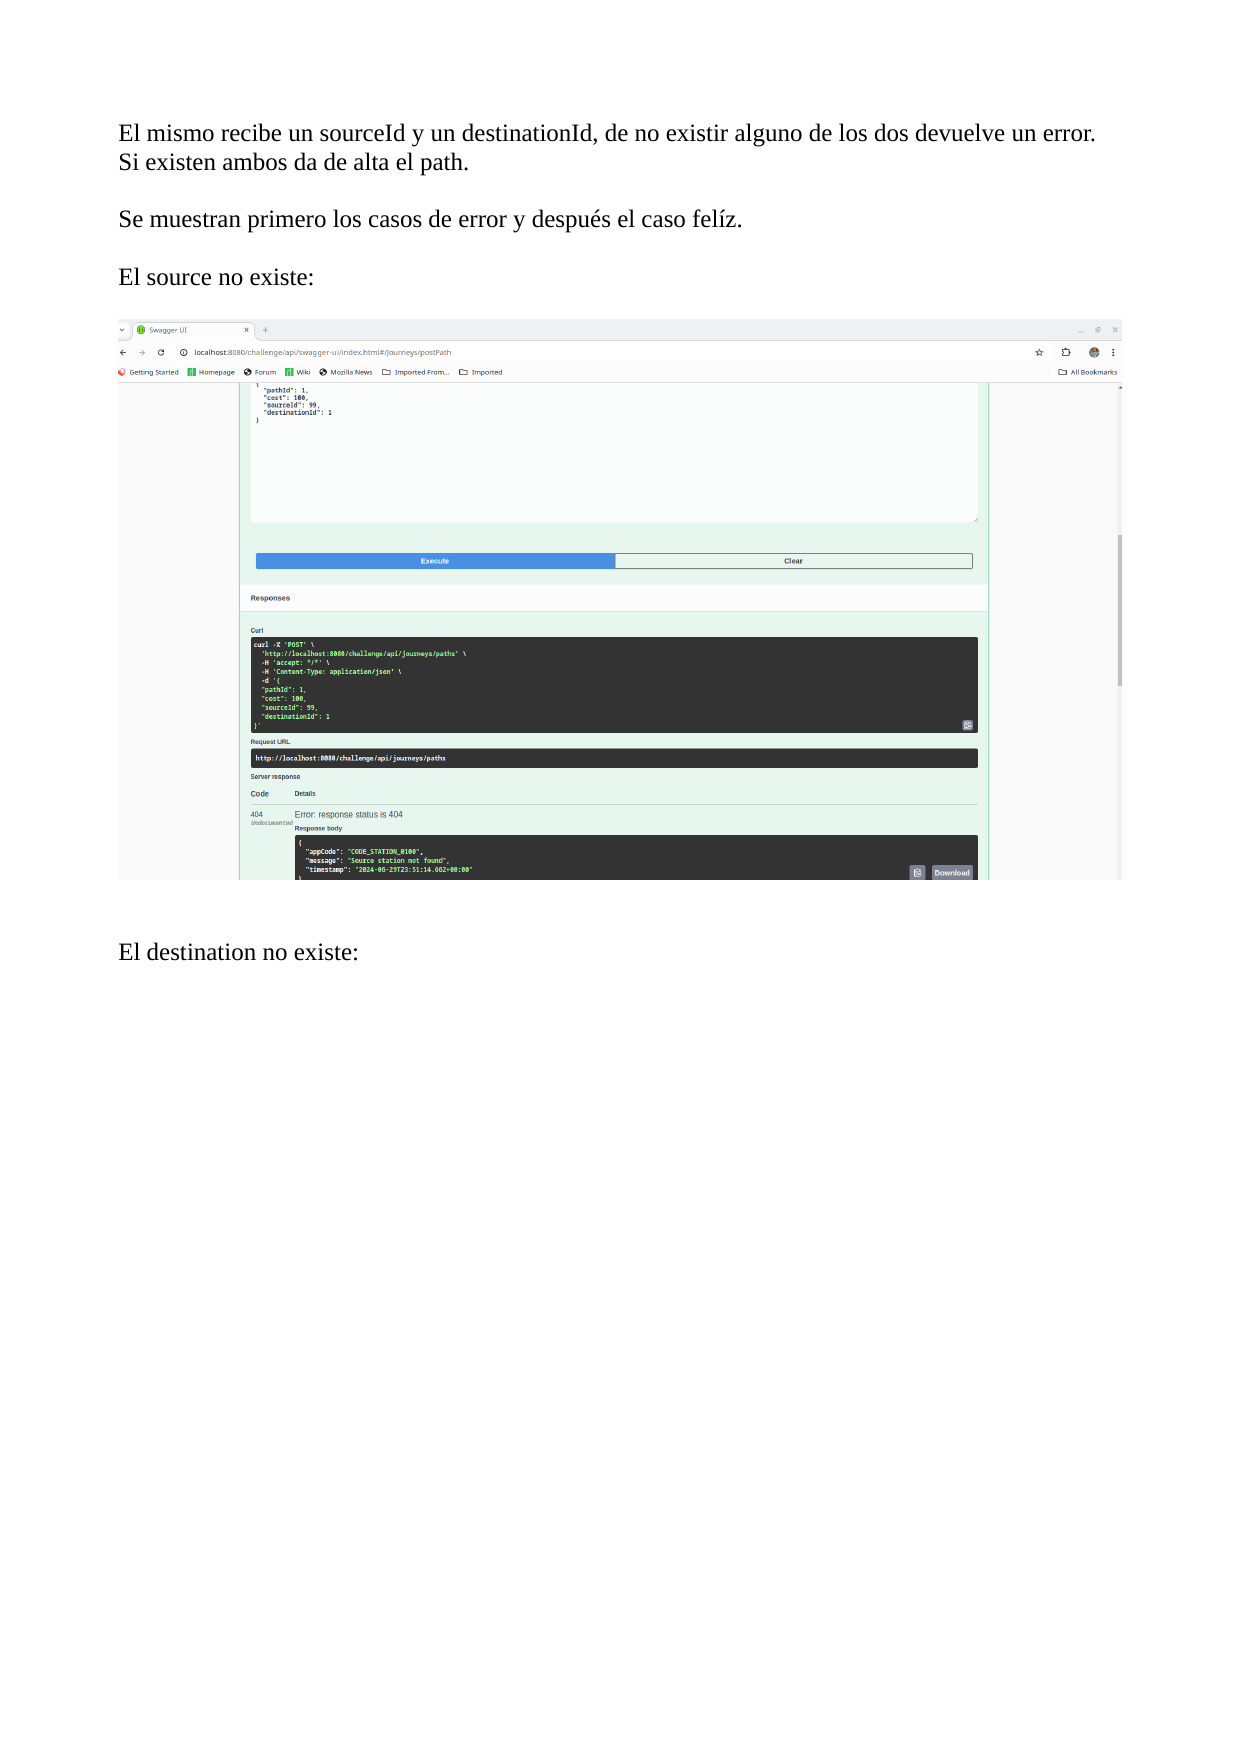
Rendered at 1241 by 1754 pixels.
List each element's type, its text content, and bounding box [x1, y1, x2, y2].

text Se muestran primero los casos de error y después el caso felíz. [118, 204, 1122, 233]
picture [118, 319, 1123, 880]
text El mismo recibe un sourceId y un destinationId, de no existir alguno de los dos devuelve un error. [118, 118, 1122, 147]
text Si existen ambos da de alta el path. [118, 147, 1122, 176]
text El destination no existe: [118, 908, 1122, 966]
text El source no existe: [118, 262, 1122, 291]
